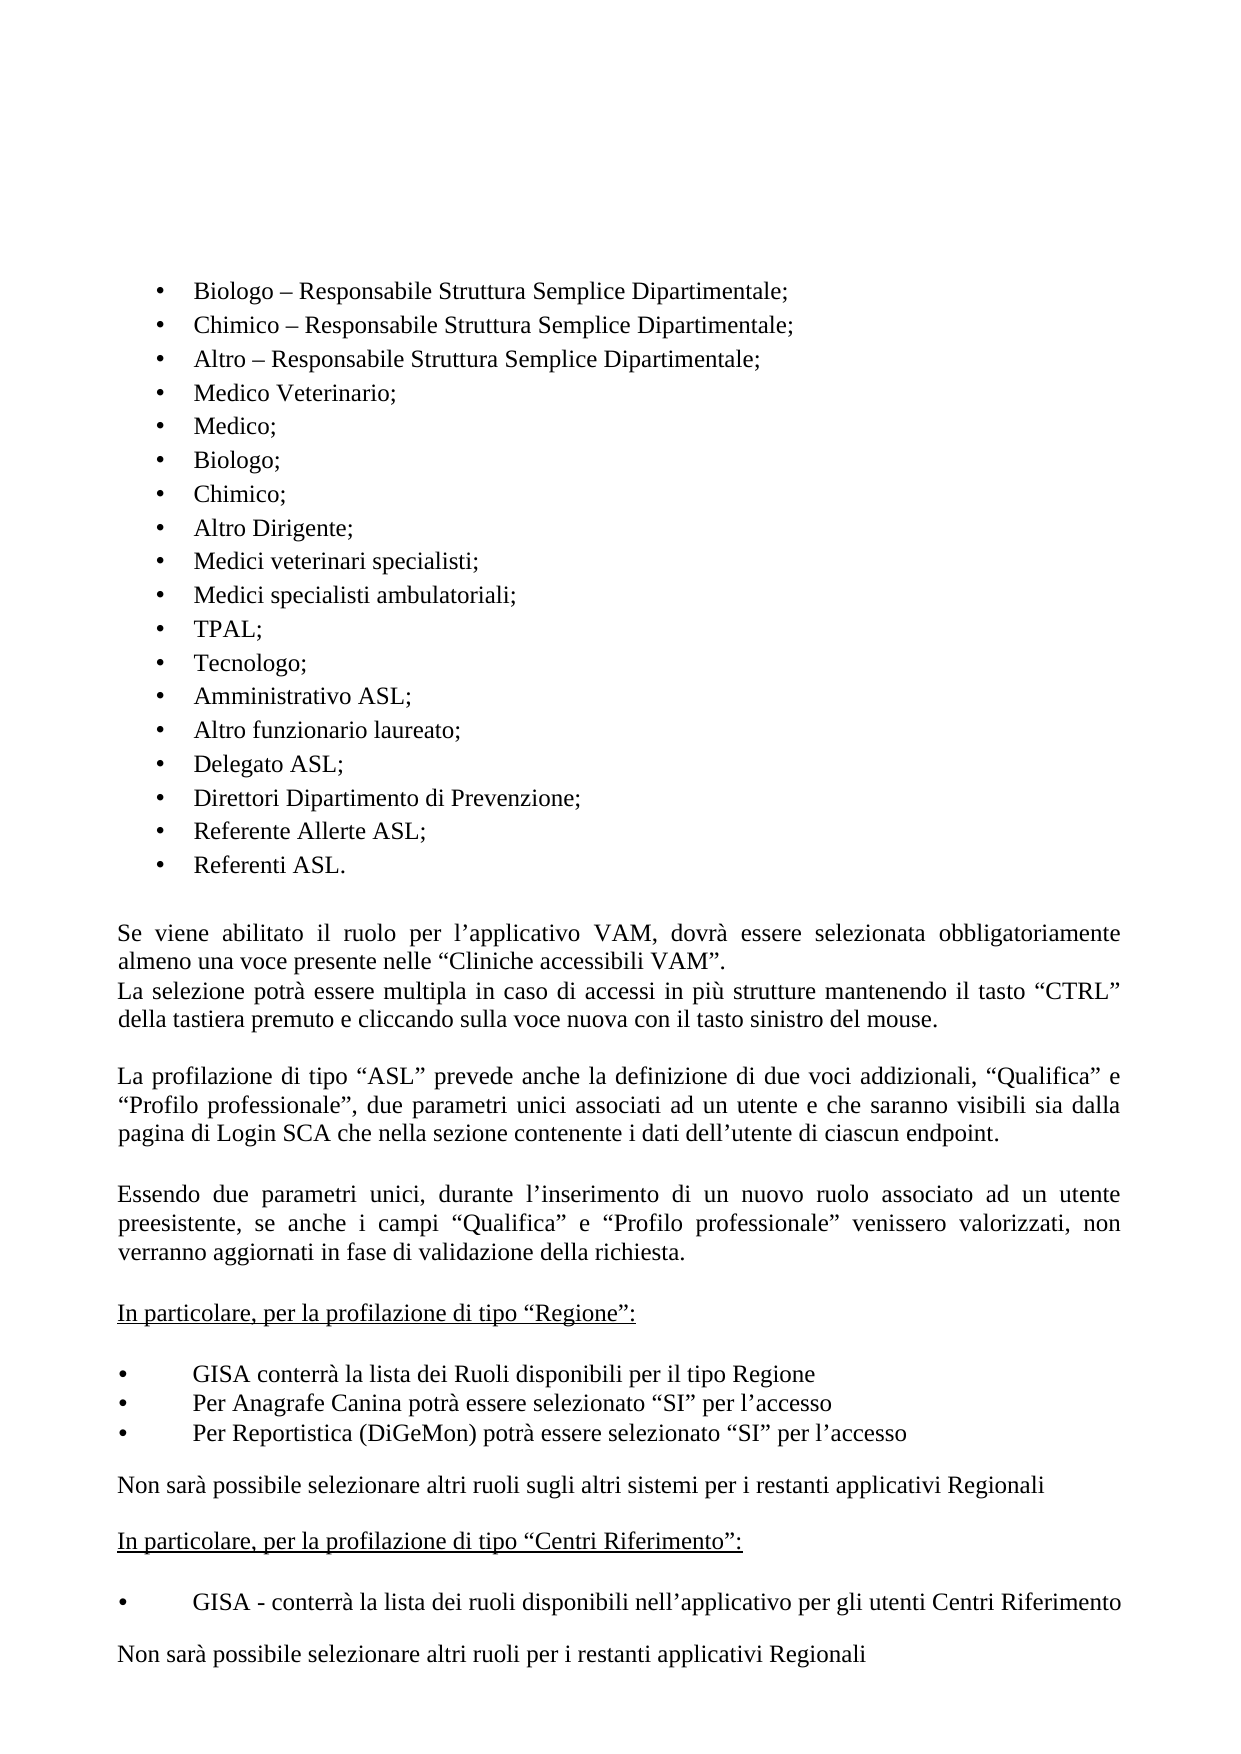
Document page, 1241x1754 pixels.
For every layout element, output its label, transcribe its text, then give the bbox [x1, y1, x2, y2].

list Biologo – Responsabile Struttura Semplice Dipartimentale; [156, 276, 1122, 305]
list Referenti ASL. [156, 850, 1122, 879]
list Direttori Dipartimento di Prevenzione; [156, 783, 1122, 811]
list Altro funzionario laureato; [156, 715, 1122, 744]
list Medico Veterinario; [156, 378, 1122, 406]
text Non sarà possibile selezionare altri ruoli per i restanti applicativi Regionali [117, 1639, 1122, 1668]
text La profilazione di tipo “ASL” prevede anche la definizione di due voci addizionali, “Qualifica” e “Profilo professionale”, due parametri unici associati ad un utente e che saranno visibili sia dalla pagina di Login SCA che nella sezione contenente i dati dell’utente di ciascun endpoint. [117, 1061, 1122, 1147]
text Essendo due parametri unici, durante l’inserimento di un nuovo ruolo associato ad un utente preesistente, se anche i campi “Qualifica” e “Profilo professionale” venissero valorizzati, non verranno aggiornati in fase di validazione della richiesta. [117, 1179, 1122, 1266]
list Chimico; [156, 479, 1122, 508]
list Medici veterinari specialisti; [156, 546, 1122, 575]
list Delegato ASL; [156, 749, 1122, 778]
list GISA - conterrà la lista dei ruoli disponibili nell’applicativo per gli utenti Centri Riferimento [118, 1587, 1122, 1616]
list GISA conterrà la lista dei Ruoli disponibili per il tipo Regione [118, 1359, 1122, 1388]
list TPAL; [156, 614, 1122, 643]
text In particolare, per la profilazione di tipo “Regione”: [117, 1298, 1122, 1327]
text In particolare, per la profilazione di tipo “Centri Riferimento”: [117, 1526, 1122, 1555]
list Referente Allerte ASL; [156, 816, 1122, 845]
list Altro Dirigente; [156, 513, 1122, 541]
list Chimico – Responsabile Struttura Semplice Dipartimentale; [156, 310, 1122, 339]
list Amministrativo ASL; [156, 681, 1122, 710]
text Se viene abilitato il ruolo per l’applicativo VAM, dovrà essere selezionata obbligatoriamente almeno una voce presente nelle “Cliniche accessibili VAM”. [117, 918, 1122, 975]
text La selezione potrà essere multipla in caso di accessi in più strutture mantenendo il tasto “CTRL” della tastiera premuto e cliccando sulla voce nuova con il tasto sinistro del mouse. [117, 976, 1122, 1033]
list Medici specialisti ambulatoriali; [156, 580, 1122, 609]
list Tecnologo; [156, 648, 1122, 676]
text Non sarà possibile selezionare altri ruoli sugli altri sistemi per i restanti applicativi Regionali [117, 1470, 1122, 1499]
list Medico; [156, 411, 1122, 440]
list Biologo; [156, 445, 1122, 474]
list Altro – Responsabile Struttura Semplice Dipartimentale; [156, 344, 1122, 373]
list Per Anagrafe Canina potrà essere selezionato “SI” per l’accesso [118, 1388, 1122, 1417]
list Per Reportistica (DiGeMon) potrà essere selezionato “SI” per l’accesso [118, 1418, 1122, 1447]
